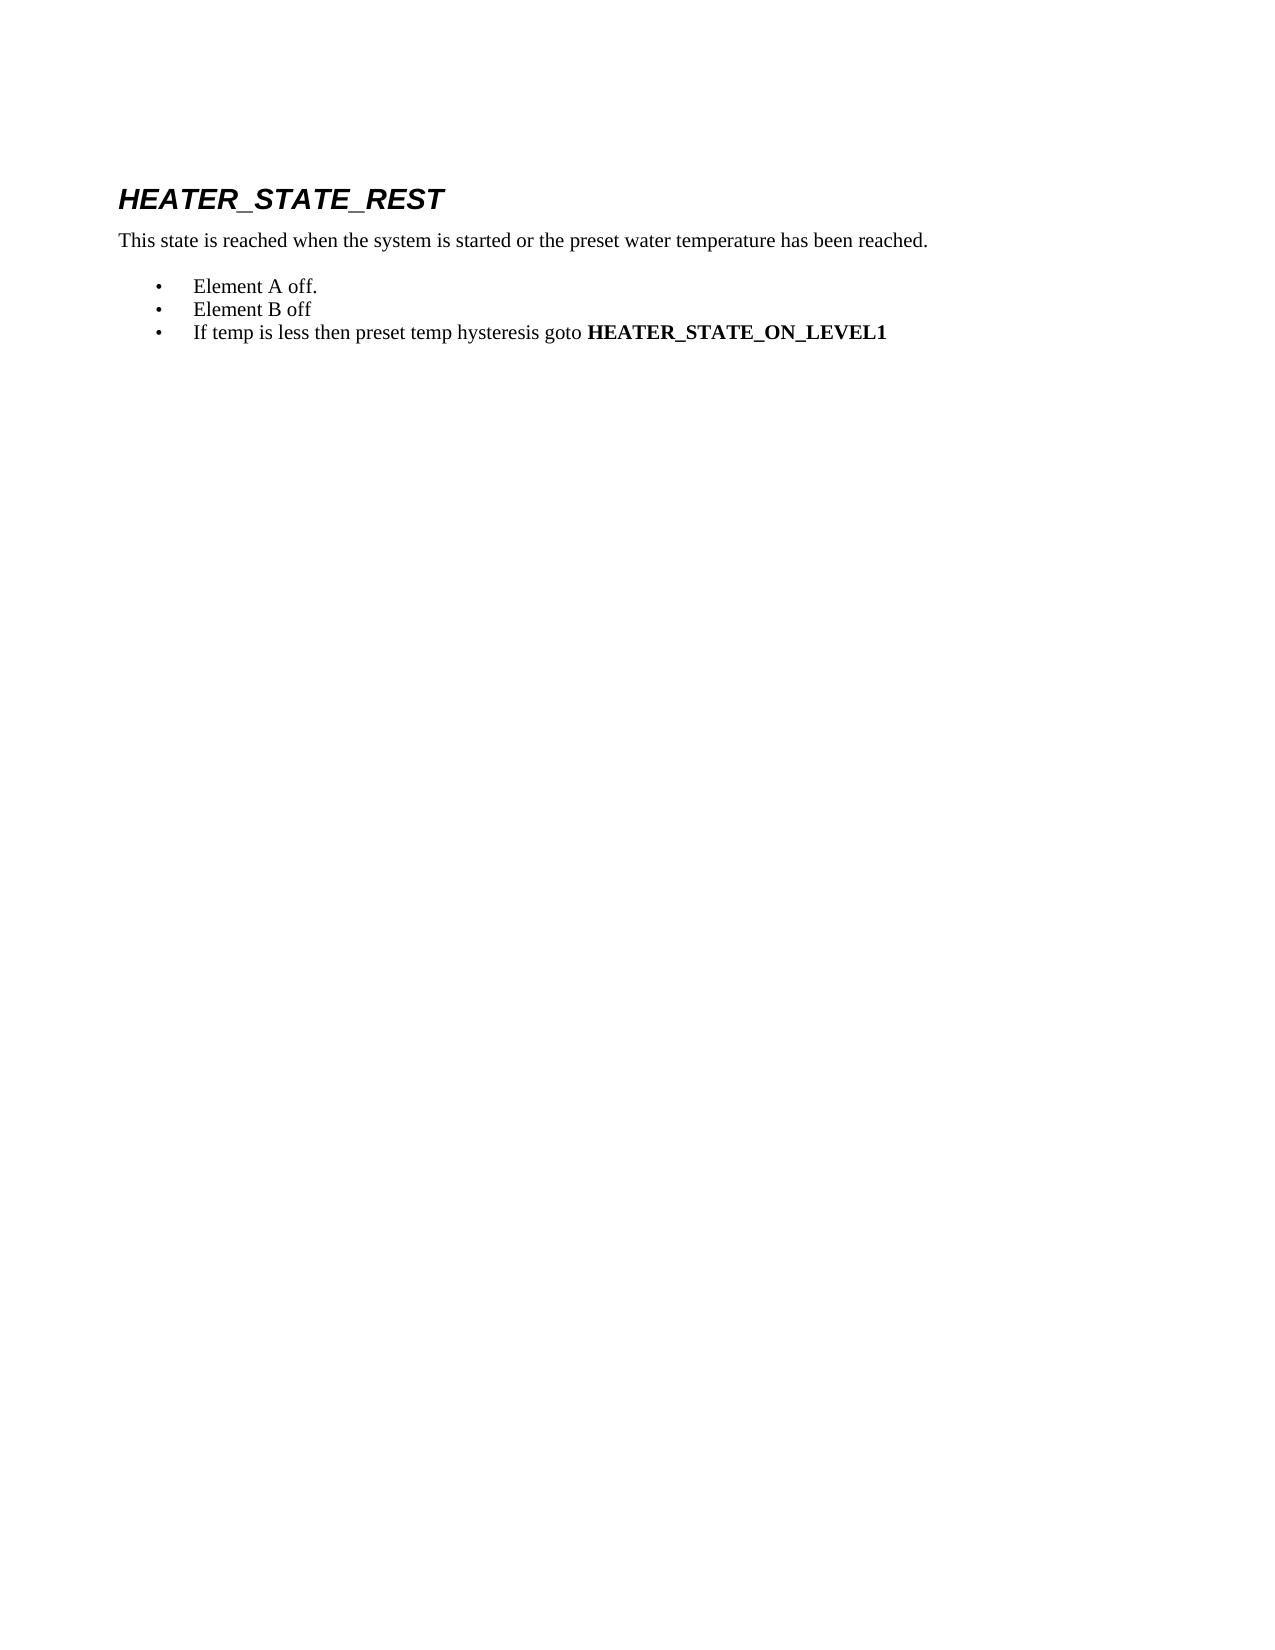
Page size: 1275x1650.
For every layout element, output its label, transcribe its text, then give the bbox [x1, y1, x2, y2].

subtitle HEATER_STATE_REST [118, 183, 1157, 216]
list Element A off. [156, 275, 1157, 298]
list Element B off [156, 298, 1157, 321]
text This state is reached when the system is started or the preset water temperature has been reached. [118, 228, 1157, 252]
list If temp is less then preset temp hysteresis goto HEATER_STATE_ON_LEVEL1 [156, 321, 1157, 344]
